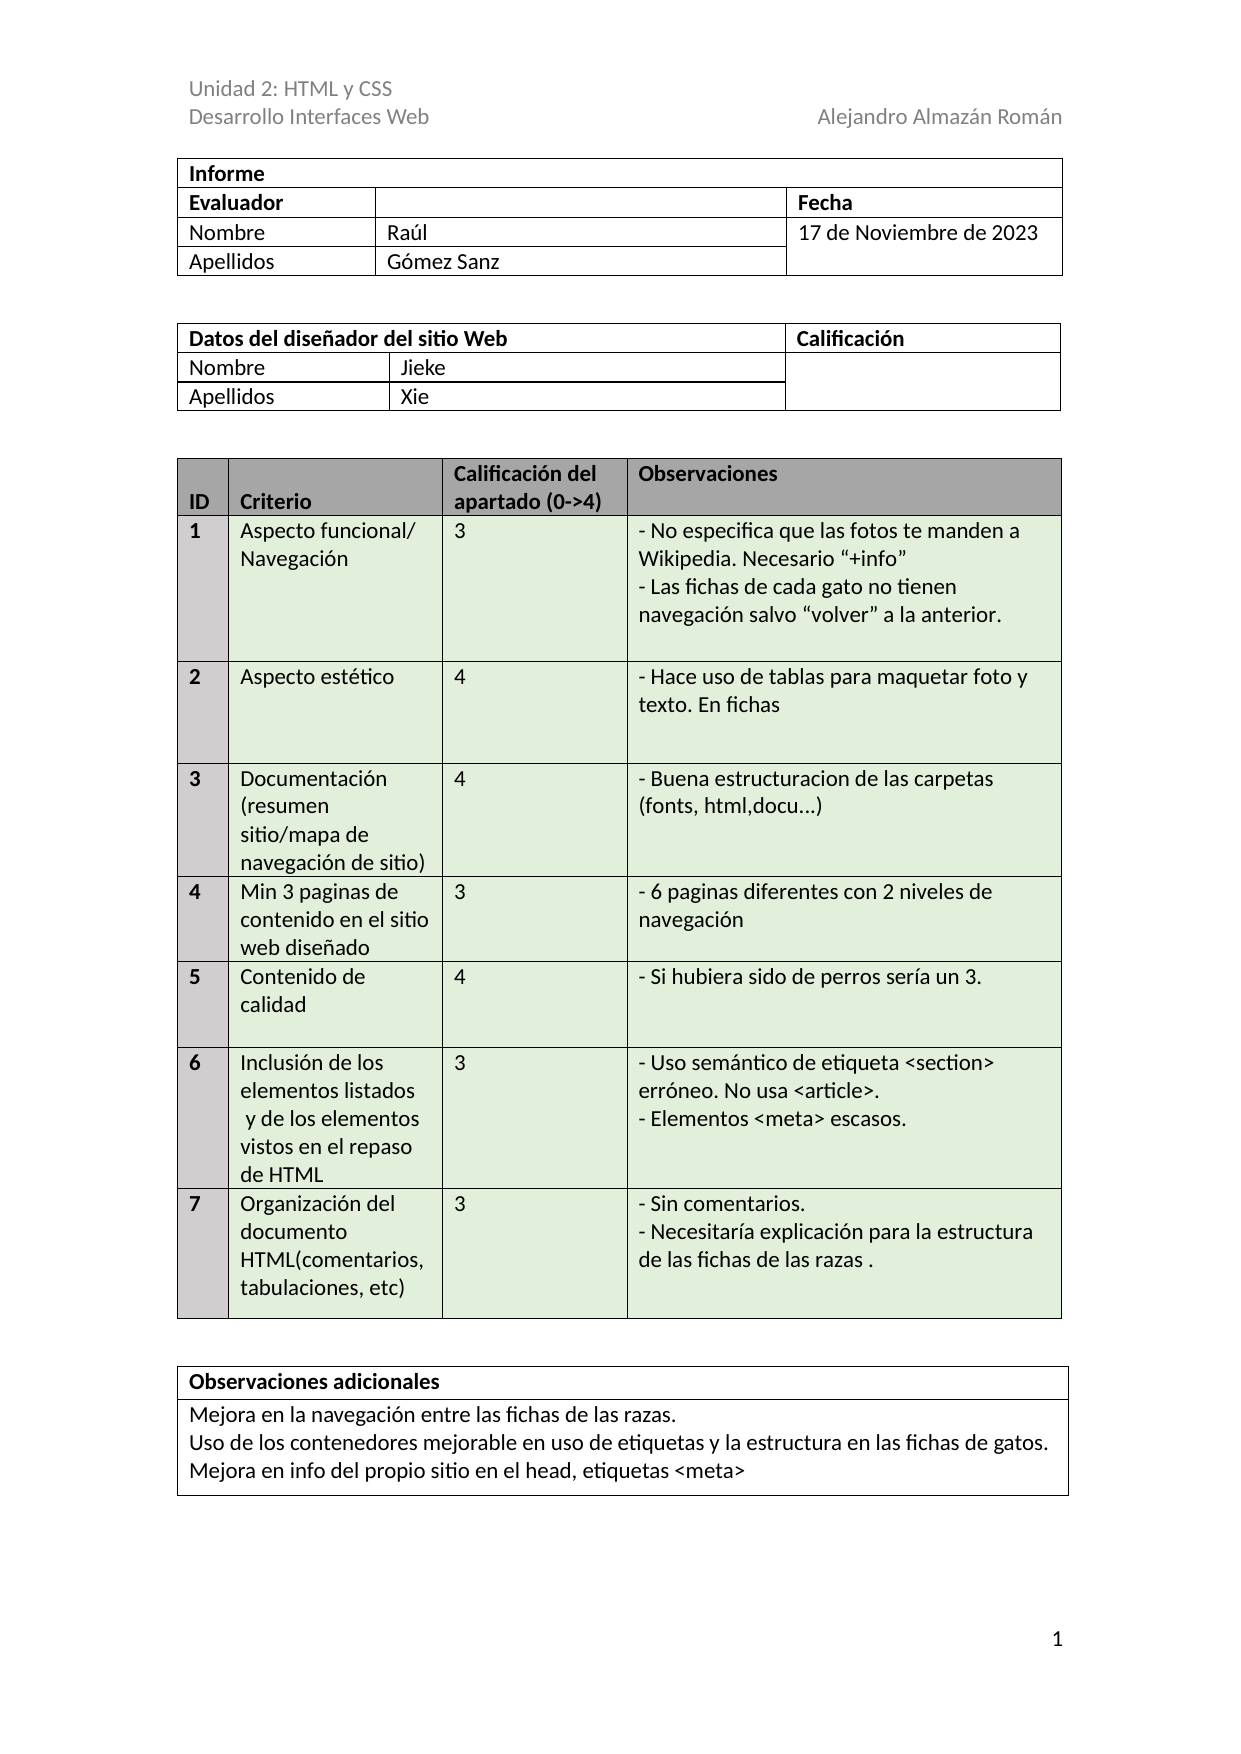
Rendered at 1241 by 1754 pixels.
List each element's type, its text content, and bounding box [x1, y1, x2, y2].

table_header Calificación [786, 324, 1060, 352]
table_cell - Hace uso de tablas para maquetar foto y texto. En fichas [628, 662, 1061, 763]
table_cell Contenido de calidad [229, 962, 442, 1047]
table_cell 5 [178, 962, 228, 1047]
table_cell Raúl [376, 218, 786, 246]
table_header Calificación del apartado (0->4) [443, 459, 627, 515]
table_cell 1 [178, 516, 228, 661]
table_header Informe [178, 159, 1062, 187]
table_cell 3 [443, 877, 627, 961]
table_cell Nombre [178, 218, 375, 246]
table_cell - Sin comentarios. - Necesitaría explicación para la estructura de las fichas de las razas . [628, 1189, 1061, 1318]
table_header ID [178, 459, 228, 515]
table_cell Xie [390, 383, 785, 410]
table_cell Gómez Sanz [376, 247, 786, 275]
table_cell Apellidos [178, 383, 389, 410]
table_cell Documentación (resumen sitio/mapa de navegación de sitio) [229, 764, 442, 876]
table_header Observaciones [628, 459, 1061, 515]
table_cell Min 3 paginas de contenido en el sitio web diseñado [229, 877, 442, 961]
table_cell Inclusión de los elementos listados y de los elementos vistos en el repaso de HTML [229, 1048, 442, 1188]
table_cell 4 [443, 962, 627, 1047]
table_cell Fecha [787, 188, 1062, 217]
table_cell 6 [178, 1048, 228, 1188]
table_cell 3 [443, 1189, 627, 1318]
table_cell 3 [443, 1048, 627, 1188]
table_cell Apellidos [178, 247, 375, 275]
table_cell [786, 353, 1060, 410]
table_cell 2 [178, 662, 228, 763]
table_cell Aspecto estético [229, 662, 442, 763]
table_cell 4 [443, 662, 627, 763]
table_header Datos del diseñador del sitio Web [178, 324, 785, 352]
table_cell 4 [178, 877, 228, 961]
table_cell 7 [178, 1189, 228, 1318]
table_cell 3 [178, 764, 228, 876]
table_cell - 6 paginas diferentes con 2 niveles de navegación [628, 877, 1061, 961]
table_header Observaciones adicionales [178, 1367, 1068, 1399]
table_cell - No especifica que las fotos te manden a Wikipedia. Necesario “+info” - Las fichas de cada gato no tienen navegación salvo “volver” a la anterior. [628, 516, 1061, 661]
table_cell - Si hubiera sido de perros sería un 3. [628, 962, 1061, 1047]
table_cell Jieke [390, 353, 785, 381]
table_cell - Buena estructuracion de las carpetas (fonts, html,docu...) [628, 764, 1061, 876]
table_cell [376, 188, 786, 217]
table_cell 4 [443, 764, 627, 876]
table_header Criterio [229, 459, 442, 515]
table_cell Aspecto funcional/ Navegación [229, 516, 442, 661]
table_cell Evaluador [178, 188, 375, 217]
table_cell Mejora en la navegación entre las fichas de las razas. Uso de los contenedores mejorable en uso de etiquetas y la estructura en las fichas de gatos. Mejora en info del propio sitio en el head, etiquetas <meta> [178, 1400, 1068, 1494]
table_cell 17 de Noviembre de 2023 [787, 218, 1062, 275]
table_cell 3 [443, 516, 627, 661]
table_cell - Uso semántico de etiqueta <section> erróneo. No usa <article>. - Elementos <meta> escasos. [628, 1048, 1061, 1188]
table_cell Nombre [178, 353, 389, 381]
table_cell Organización del documento HTML(comentarios, tabulaciones, etc) [229, 1189, 442, 1318]
